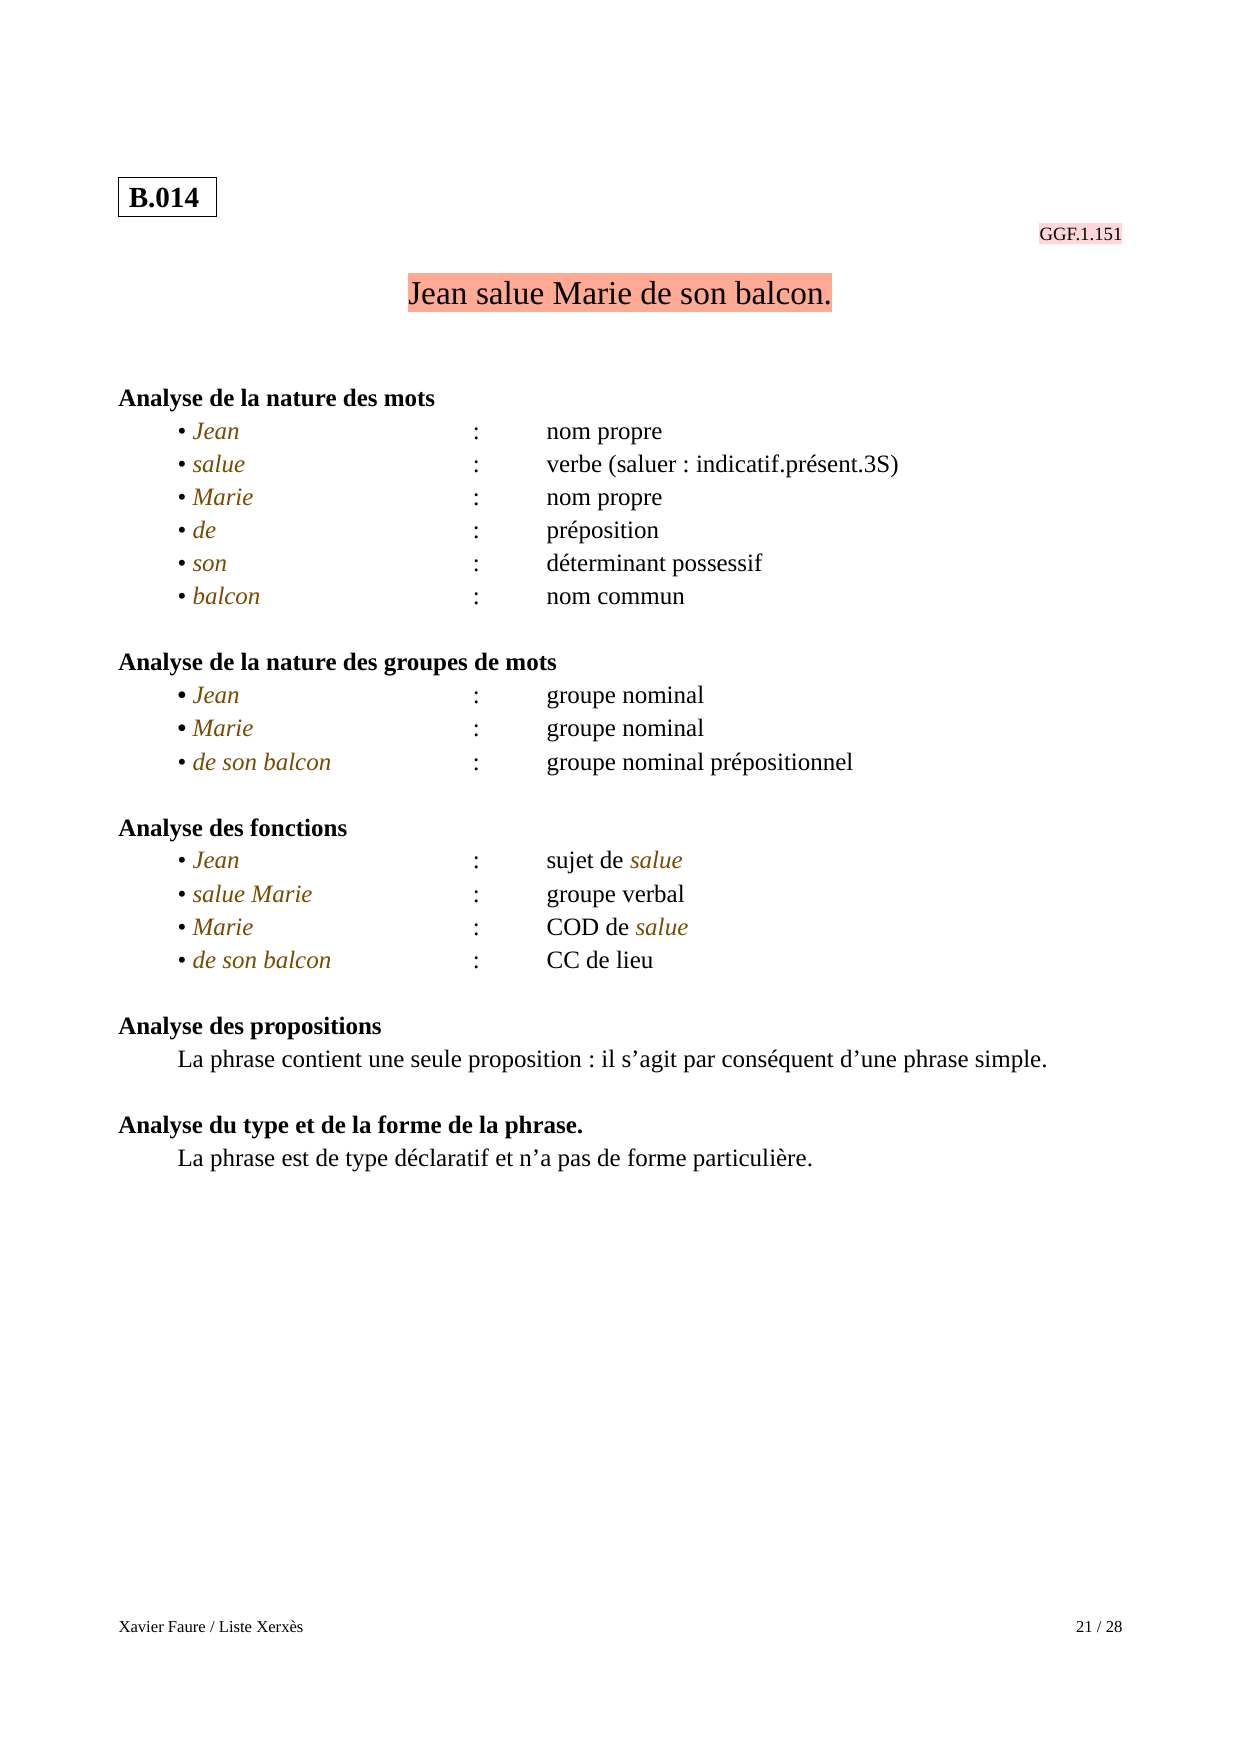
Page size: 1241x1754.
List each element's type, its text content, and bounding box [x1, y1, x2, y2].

text • Jean : nom propre [177, 416, 1122, 445]
text Analyse de la nature des groupes de mots [118, 647, 1122, 676]
text • Marie : nom propre [177, 482, 1122, 511]
text • de : préposition [177, 515, 1122, 544]
text • Jean : sujet de salue [177, 846, 1122, 874]
text • salue Marie : groupe verbal [177, 879, 1122, 907]
text Jean salue Marie de son balcon. [118, 273, 408, 312]
text • salue : verbe (saluer : indicatif.présent.3S) [177, 449, 1122, 478]
text GGF.1.151 [118, 223, 1039, 244]
text • Jean : groupe nominal [177, 681, 1122, 709]
text B.014 [119, 178, 216, 216]
text La phrase est de type déclaratif et n’a pas de forme particulière. [177, 1143, 1122, 1172]
text La phrase contient une seule proposition : il s’agit par conséquent d’une phrase simple. [177, 1044, 1122, 1072]
text • de son balcon : CC de lieu [177, 945, 1122, 973]
text • Marie : groupe nominal [177, 713, 1122, 742]
text • son : déterminant possessif [177, 548, 1122, 577]
text Analyse des fonctions [118, 813, 1122, 841]
text Analyse des propositions [118, 1011, 1122, 1039]
text Jean salue Marie de son balcon. [476, 273, 1122, 312]
text • balcon : nom commun [177, 581, 1122, 610]
text Analyse du type et de la forme de la phrase. [118, 1110, 1122, 1138]
text Analyse de la nature des mots [118, 383, 1122, 412]
text • de son balcon : groupe nominal prépositionnel [177, 747, 1122, 775]
text • Marie : COD de salue [177, 912, 1122, 940]
text [217, 177, 1122, 217]
